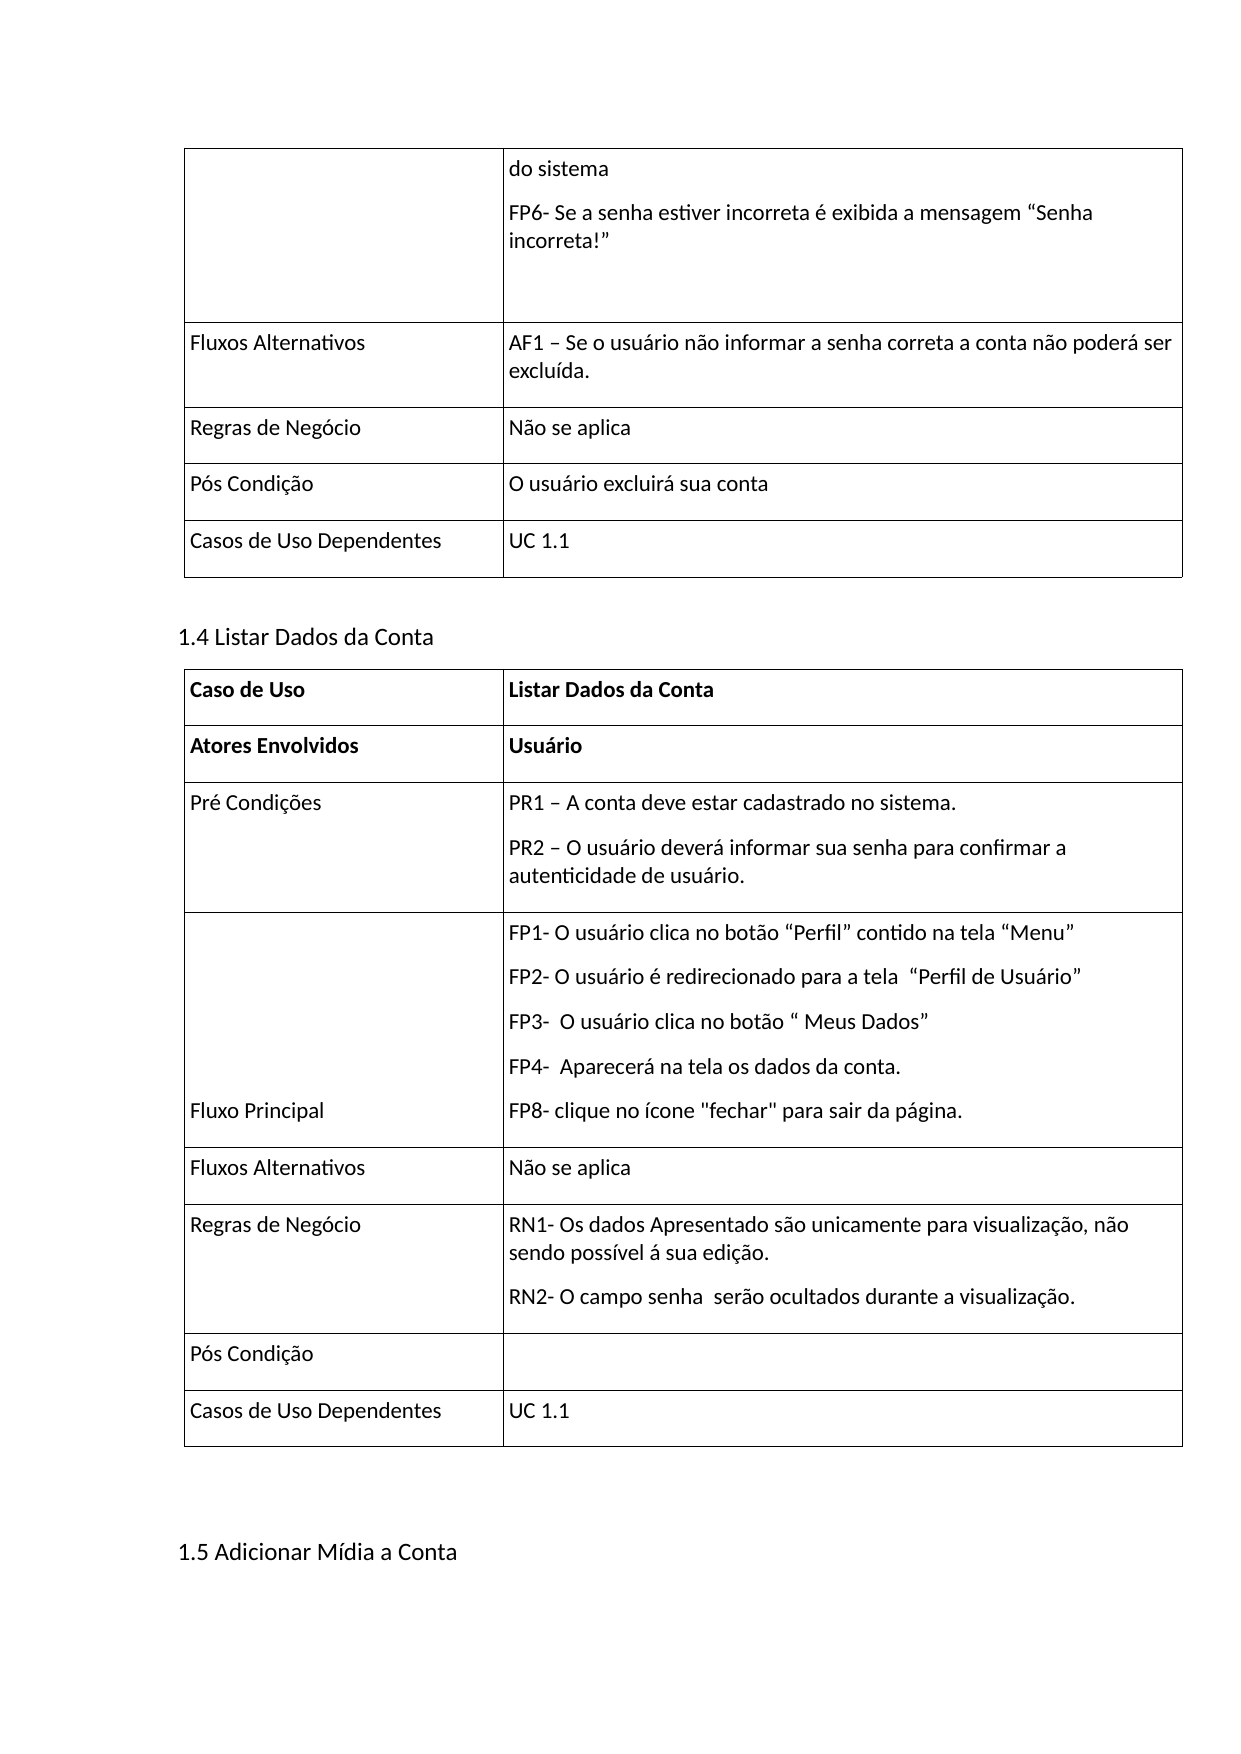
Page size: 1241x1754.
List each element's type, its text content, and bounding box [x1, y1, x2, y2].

table_cell Pré Condições [185, 783, 503, 911]
table_cell RN1- Os dados Apresentado são unicamente para visualização, não sendo possível á sua edição. RN2- O campo senha serão ocultados durante a visualização. [504, 1205, 1182, 1333]
table_cell Fluxos Alternativos [185, 1148, 503, 1203]
table_cell Regras de Negócio [185, 408, 503, 463]
table_cell Casos de Uso Dependentes [185, 1391, 503, 1446]
table_cell Fluxo Principal [185, 913, 503, 1147]
table_header Caso de Uso [185, 670, 503, 725]
table_cell Regras de Negócio [185, 1205, 503, 1333]
table_cell Não se aplica [504, 408, 1182, 463]
table_cell [504, 1334, 1182, 1389]
table_cell Fluxos Alternativos [185, 323, 503, 406]
table_cell [185, 149, 503, 322]
table_cell UC 1.1 [504, 521, 1182, 576]
table_cell AF1 – Se o usuário não informar a senha correta a conta não poderá ser excluída. [504, 323, 1182, 406]
table_cell FP1- O usuário clica no botão “Perfil” contido na tela “Menu” FP2- O usuário é redirecionado para a tela “Perfil de Usuário” FP3- O usuário clica no botão “ Meus Dados” FP4- Aparecerá na tela os dados da conta. FP8- clique no ícone "fechar" para sair da página. [504, 913, 1182, 1147]
table_cell UC 1.1 [504, 1391, 1182, 1446]
table_cell do sistema FP6- Se a senha estiver incorreta é exibida a mensagem “Senha incorreta!” [504, 149, 1182, 322]
table_cell Pós Condição [185, 464, 503, 520]
table_cell Usuário [504, 726, 1182, 782]
table_cell Atores Envolvidos [185, 726, 503, 782]
table_header Listar Dados da Conta [504, 670, 1182, 725]
table_cell Não se aplica [504, 1148, 1182, 1203]
table_cell Casos de Uso Dependentes [185, 521, 503, 576]
table_cell O usuário excluirá sua conta [504, 464, 1182, 520]
subtitle 1.4 Listar Dados da Conta [177, 622, 1063, 652]
table_cell Pós Condição [185, 1334, 503, 1389]
subtitle 1.5 Adicionar Mídia a Conta [177, 1536, 1063, 1567]
table_cell PR1 – A conta deve estar cadastrado no sistema. PR2 – O usuário deverá informar sua senha para confirmar a autenticidade de usuário. [504, 783, 1182, 911]
